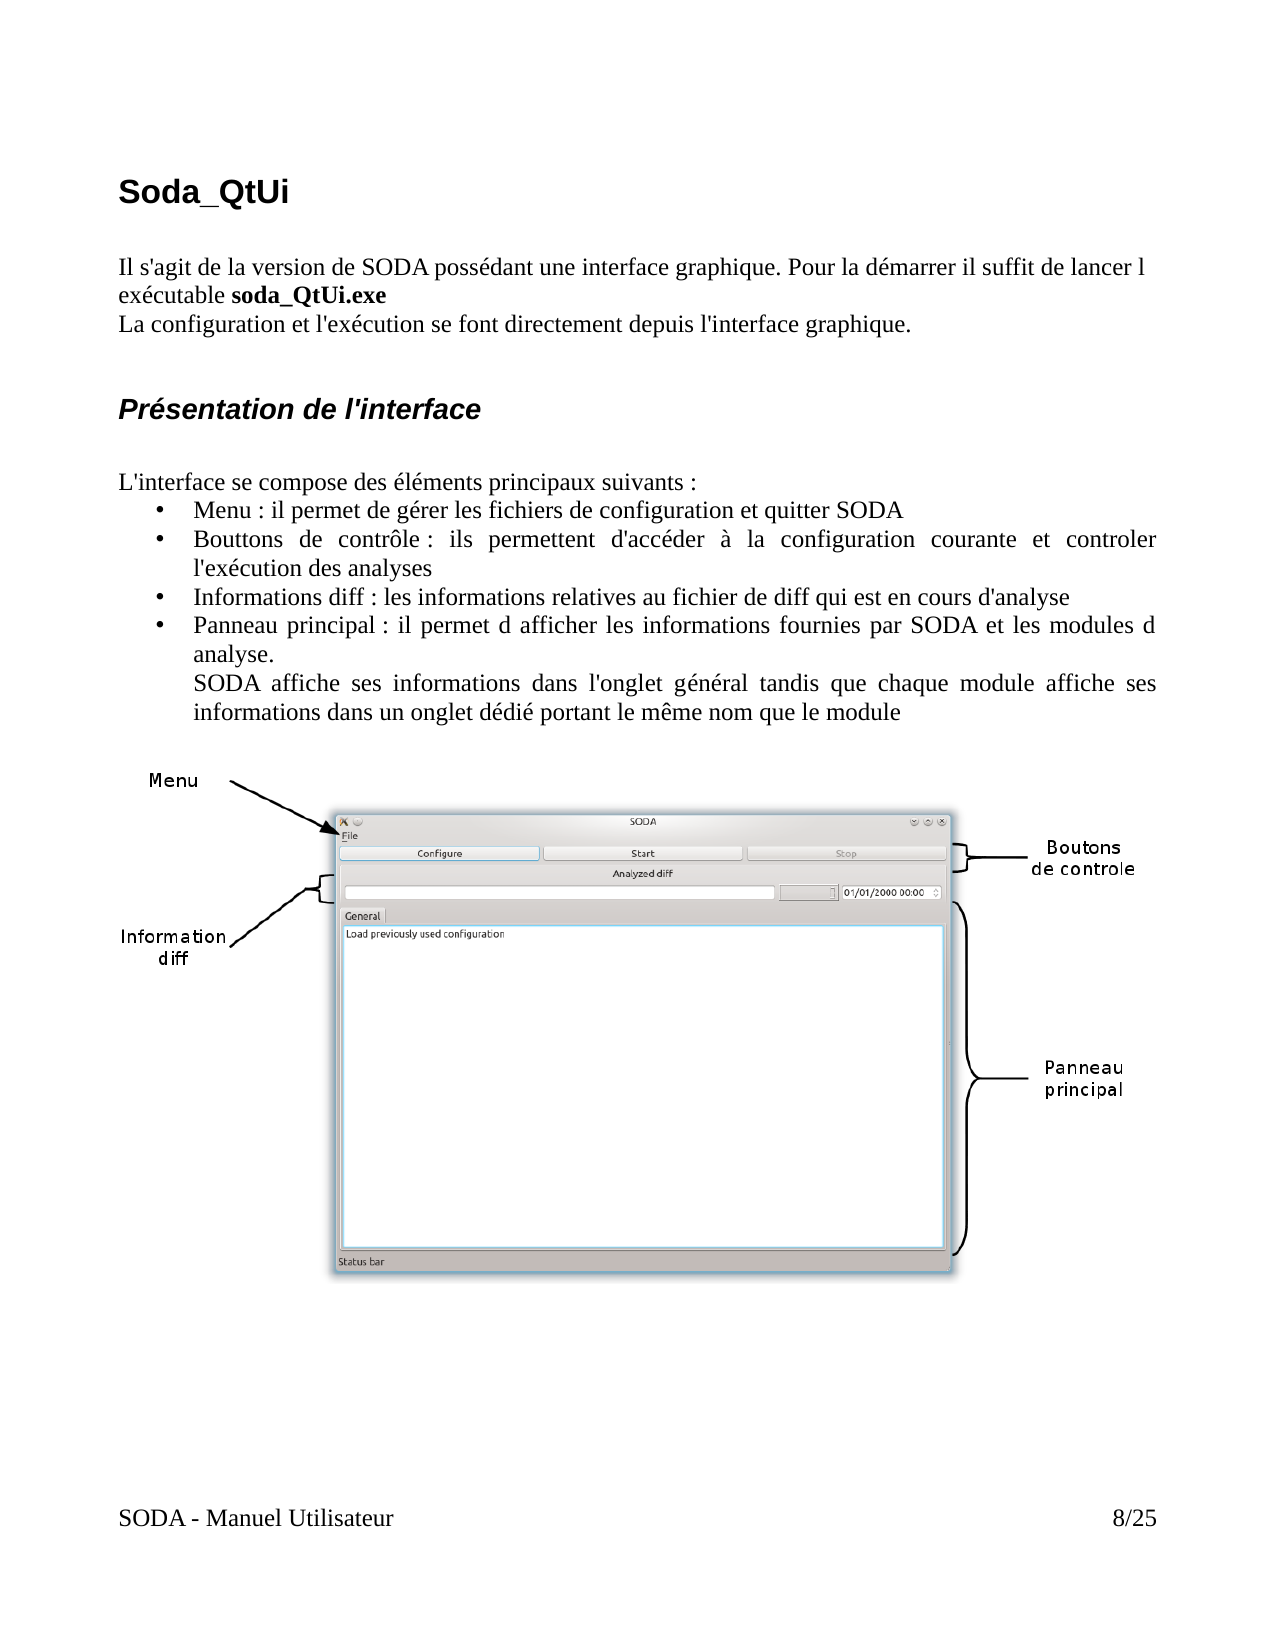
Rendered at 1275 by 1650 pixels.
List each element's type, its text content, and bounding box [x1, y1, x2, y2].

subtitle Présentation de l'interface [118, 392, 1157, 425]
list Informations diff : les informations relatives au fichier de diff qui est en cours d'analyse [156, 582, 1157, 610]
text La configuration et l'exécution se font directement depuis l'interface graphique. [118, 309, 1157, 338]
list Menu : il permet de gérer les fichiers de configuration et quitter SODA [156, 495, 1157, 524]
text L'interface se compose des éléments principaux suivants : [118, 467, 1157, 495]
list Panneau principal : il permet d afficher les informations fournies par SODA et les modules d analyse. [156, 610, 1157, 668]
list Bouttons de contrôle : ils permettent d'accéder à la configuration courante et controler l'exécution des analyses [156, 524, 1157, 582]
text Il s'agit de la version de SODA possédant une interface graphique. Pour la démarrer il suffit de lancer l exécutable soda_QtUi.exe [118, 252, 1157, 309]
picture [118, 754, 1157, 1284]
text SODA affiche ses informations dans l'onglet général tandis que chaque module affiche ses informations dans un onglet dédié portant le même nom que le module [193, 668, 1157, 725]
subtitle Soda_QtUi [118, 172, 1157, 211]
